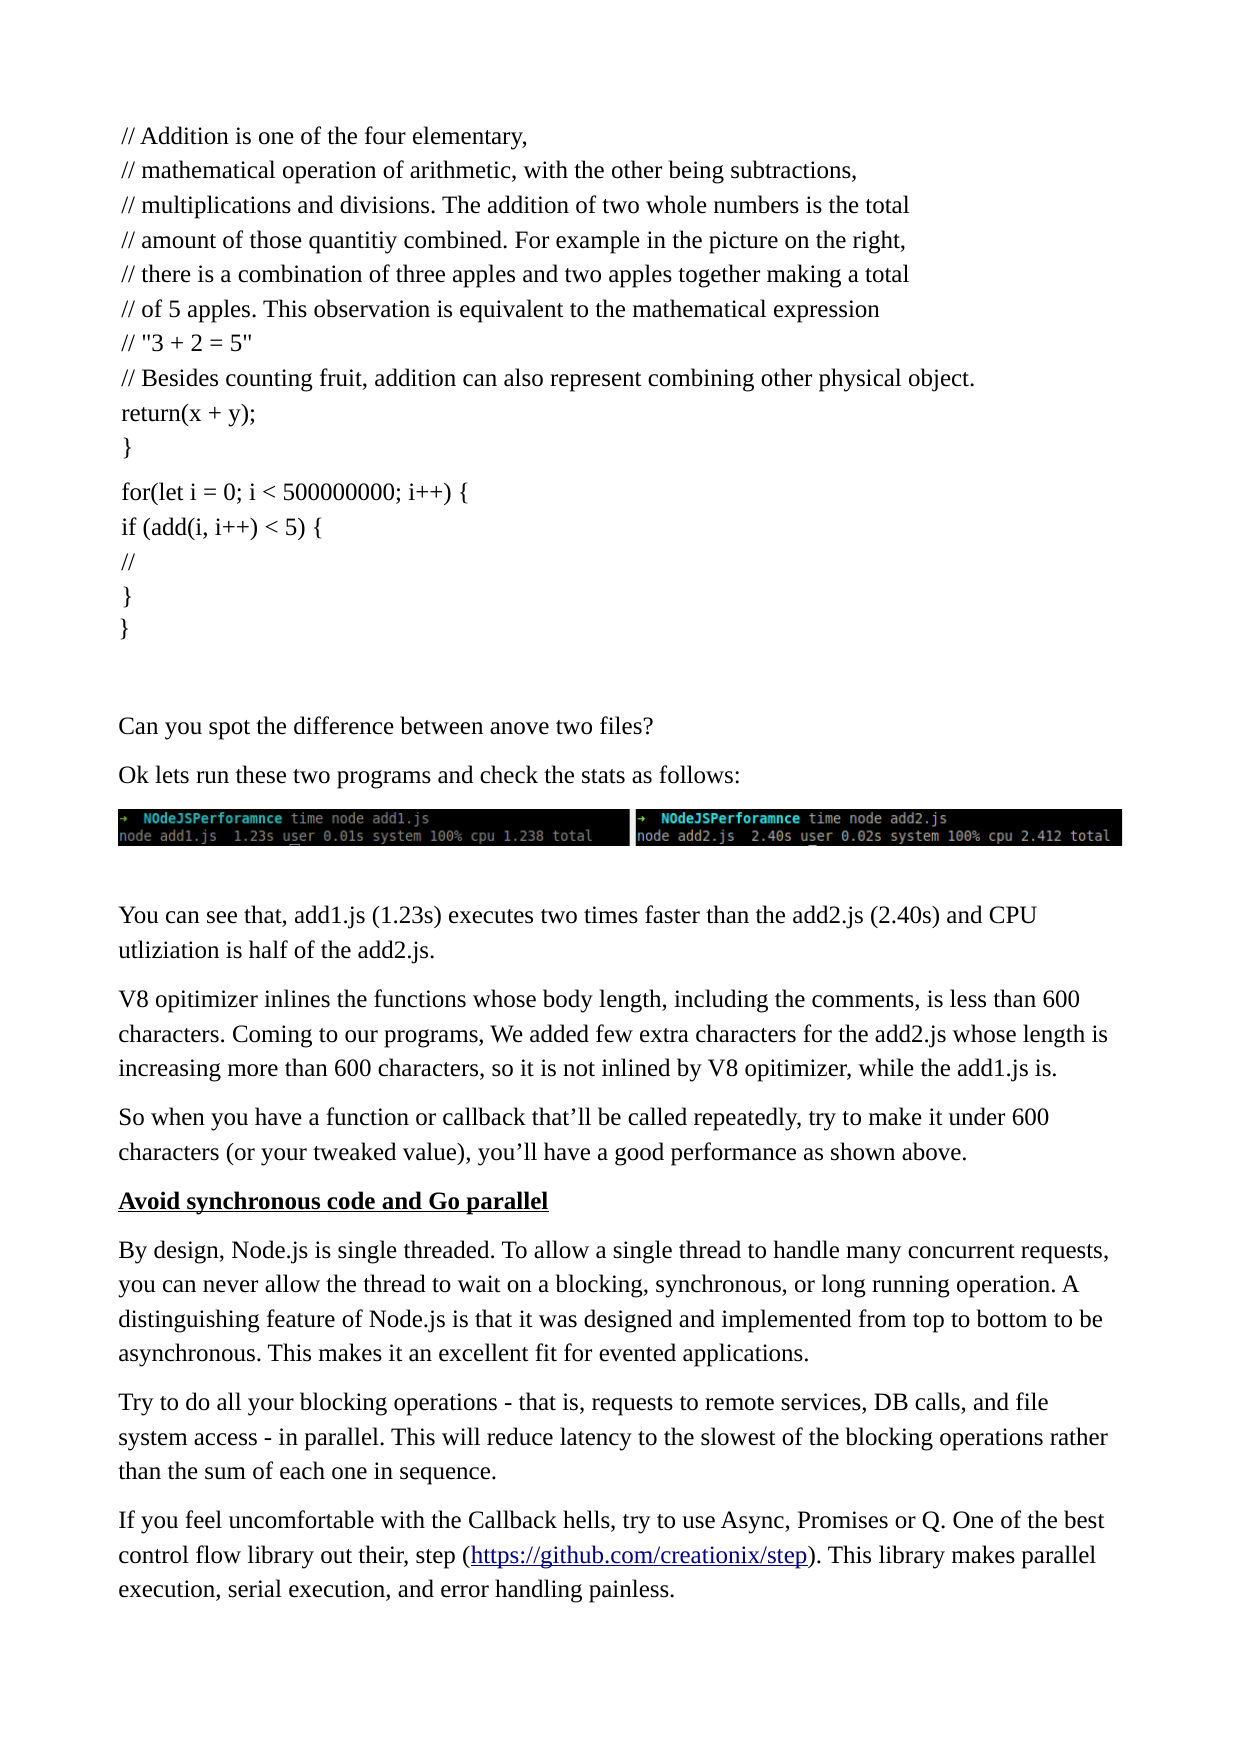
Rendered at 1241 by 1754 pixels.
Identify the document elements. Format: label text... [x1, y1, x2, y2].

table_header if (add(i, i++) < 5) { [118, 509, 336, 544]
table_header // Besides counting fruit, addition can also represent combining other physical object. [118, 360, 987, 395]
text } [118, 613, 1122, 642]
text Try to do all your blocking operations - that is, requests to remote services, DB calls, and file system access - in parallel. This will reduce latency to the slowest of the blocking operations rather than the sum of each one in sequence. [118, 1387, 1122, 1485]
table_header // [118, 544, 148, 578]
text So when you have a function or callback that’ll be called repeatedly, try to make it under 600 characters (or your tweaked value), you’ll have a good performance as shown above. [118, 1102, 1122, 1165]
table_header [118, 464, 136, 474]
table_header // amount of those quantitiy combined. For example in the picture on the right, [118, 222, 917, 256]
text By design, Node.js is single threaded. To allow a single thread to handle many concurrent requests, you can never allow the thread to wait on a blocking, synchronous, or long running operation. A distinguishing feature of Node.js is that it was designed and implemented from top to bottom to be asynchronous. This makes it an excellent fit for evented applications. [118, 1235, 1122, 1367]
table_header // multiplications and divisions. The addition of two whole numbers is the total [118, 187, 922, 222]
table_header // of 5 apples. This observation is equivalent to the mathematical expression [118, 291, 891, 326]
table_header // Addition is one of the four elementary, [118, 118, 542, 153]
text You can see that, add1.js (1.23s) executes two times faster than the add2.js (2.40s) and CPU utliziation is half of the add2.js. [118, 901, 1122, 964]
table_header // there is a combination of three apples and two apples together making a total [118, 256, 920, 291]
table_header } [118, 429, 148, 464]
text Can you spot the difference between anove two files? [118, 711, 1122, 740]
table_header // mathematical operation of arithmetic, with the other being subtractions, [118, 153, 869, 187]
table_header // "3 + 2 = 5" [118, 326, 268, 360]
text Avoid synchronous code and Go parallel [118, 1186, 1122, 1214]
text V8 opitimizer inlines the functions whose body length, including the comments, is less than 600 characters. Coming to our programs, We added few extra characters for the add2.js whose length is increasing more than 600 characters, so it is not inlined by V8 opitimizer, while the add1.js is. [118, 984, 1122, 1082]
table_header return(x + y); [118, 395, 269, 429]
table_header for(let i = 0; i < 500000000; i++) { [118, 475, 480, 509]
text If you feel uncomfortable with the Callback hells, try to use Async, Promises or Q. One of the best control flow library out their, step (https://github.com/creationix/step). This library makes parallel execution, serial execution, and error handling painless. [118, 1505, 1122, 1603]
picture [118, 809, 1123, 846]
table_header } [118, 578, 148, 613]
text Ok lets run these two programs and check the stats as follows: [118, 760, 1122, 789]
